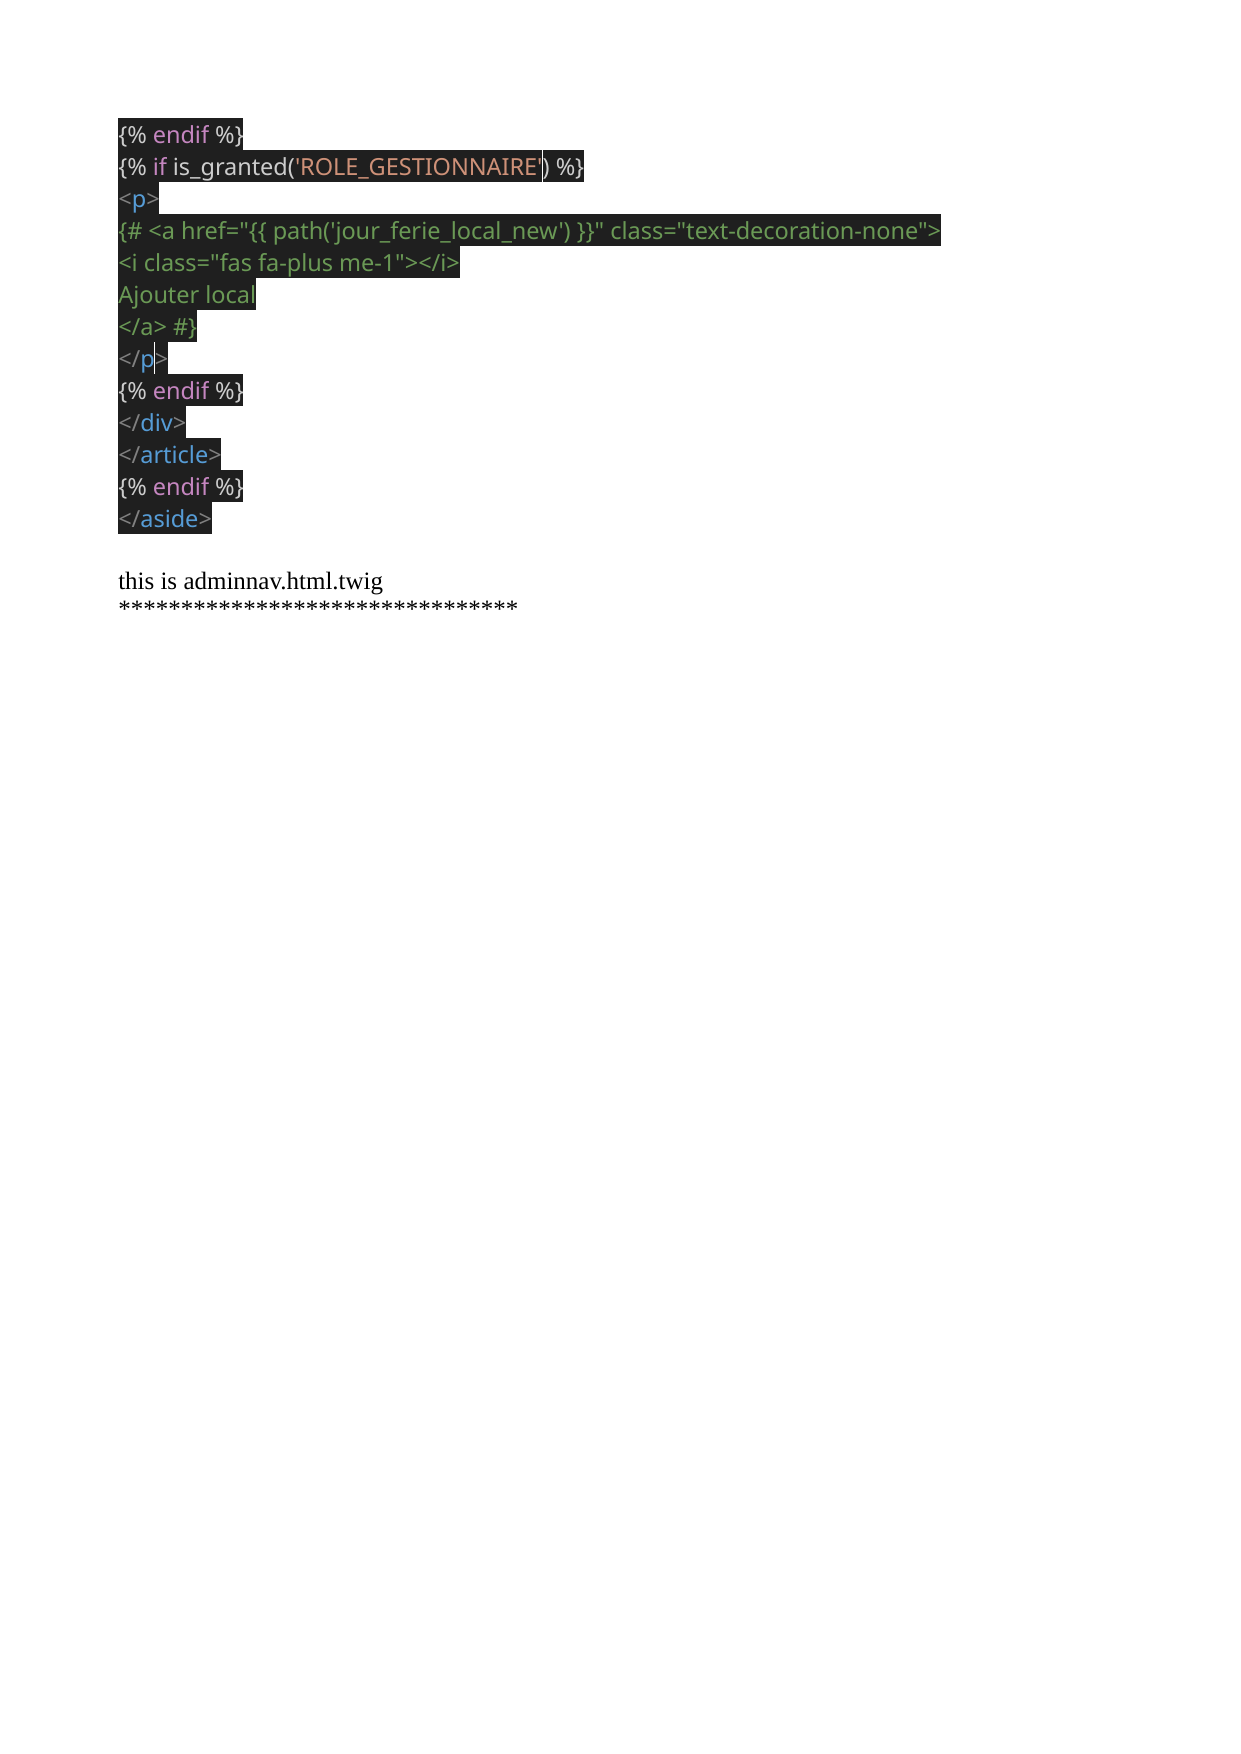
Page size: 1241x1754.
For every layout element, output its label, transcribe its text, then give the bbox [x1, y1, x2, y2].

text {# <a href="{{ path('jour_ferie_local_new') }}" class="text-decoration-none"> [118, 214, 1122, 246]
text Ajouter local [118, 278, 1122, 310]
text {% endif %} [118, 374, 1122, 406]
text </p> [118, 342, 1122, 374]
text </div> [118, 406, 1122, 438]
text {% if is_granted('ROLE_GESTIONNAIRE') %} [118, 150, 1122, 182]
text </a> #} [118, 310, 1122, 342]
text {% endif %} [118, 470, 1122, 502]
text {% endif %} [118, 118, 1122, 150]
text </article> [118, 438, 1122, 470]
text <p> [118, 182, 1122, 214]
text <i class="fas fa-plus me-1"></i> [118, 246, 1122, 278]
text </aside> [118, 502, 1122, 534]
text ******************************** [118, 594, 1122, 623]
text this is adminnav.html.twig [118, 566, 1122, 594]
